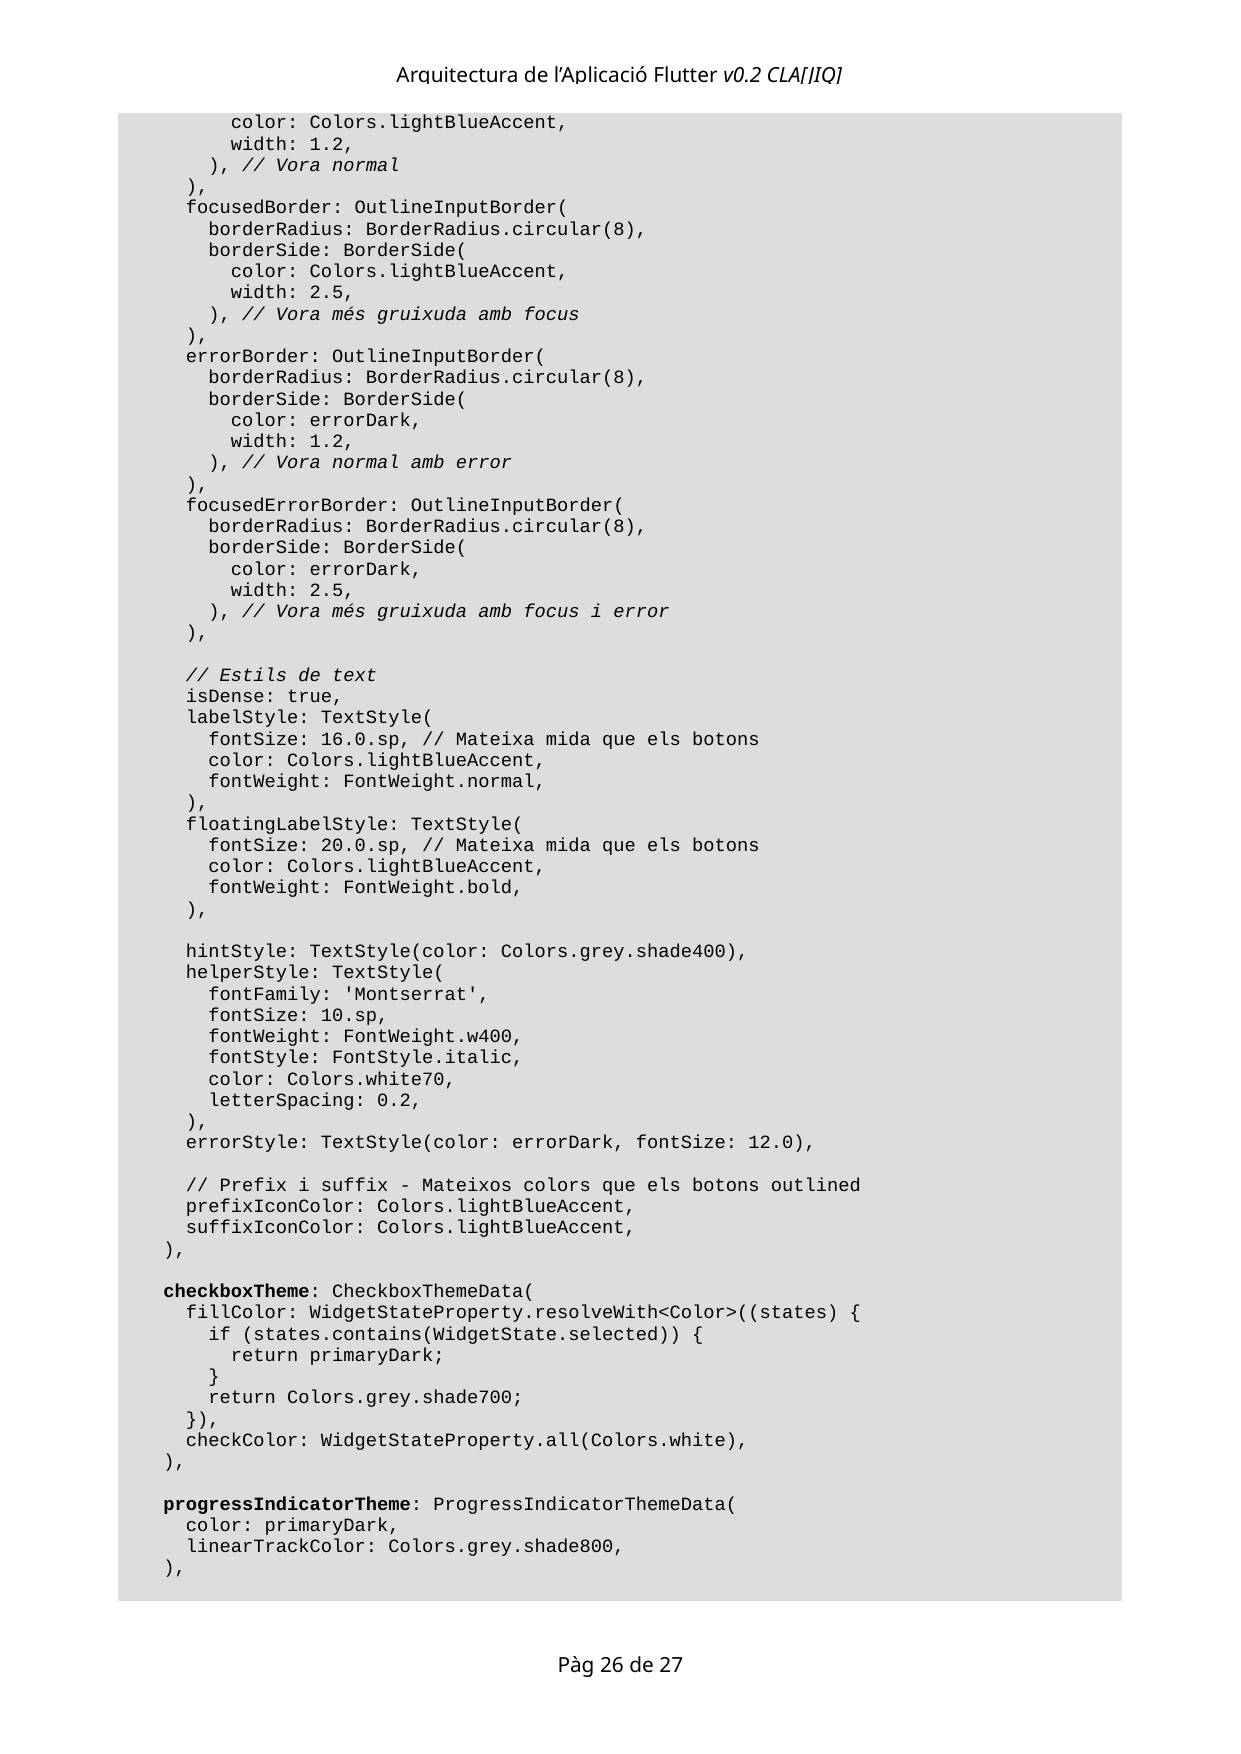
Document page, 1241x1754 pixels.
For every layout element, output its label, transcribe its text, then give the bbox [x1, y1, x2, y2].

text ), [118, 623, 1122, 644]
text return primaryDark; [118, 1346, 1122, 1367]
text borderRadius: BorderRadius.circular(8), [118, 219, 1122, 241]
text checkboxTheme: CheckboxThemeData( [118, 1282, 1122, 1303]
text ), // Vora normal [118, 156, 1122, 177]
text isDense: true, [118, 687, 1122, 708]
text suffixIconColor: Colors.lightBlueAccent, [118, 1218, 1122, 1239]
text hintStyle: TextStyle(color: Colors.grey.shade400), [118, 942, 1122, 963]
text color: Colors.lightBlueAccent, [118, 751, 1122, 772]
text borderSide: BorderSide( [118, 538, 1122, 559]
text color: Colors.lightBlueAccent, [118, 857, 1122, 878]
text color: Colors.white70, [118, 1069, 1122, 1091]
text ), [118, 326, 1122, 347]
text borderSide: BorderSide( [118, 389, 1122, 411]
text fontWeight: FontWeight.w400, [118, 1027, 1122, 1048]
text floatingLabelStyle: TextStyle( [118, 814, 1122, 836]
text fontSize: 20.0.sp, // Mateixa mida que els botons [118, 836, 1122, 857]
text } [118, 1367, 1122, 1388]
text color: errorDark, [118, 559, 1122, 581]
text width: 2.5, [118, 581, 1122, 602]
text color: Colors.lightBlueAccent, [118, 262, 1122, 283]
text ), [118, 1558, 1122, 1579]
text linearTrackColor: Colors.grey.shade800, [118, 1537, 1122, 1558]
text ), [118, 1112, 1122, 1133]
text borderSide: BorderSide( [118, 241, 1122, 262]
text fontSize: 16.0.sp, // Mateixa mida que els botons [118, 729, 1122, 751]
text ), [118, 177, 1122, 198]
text width: 1.2, [118, 432, 1122, 453]
text color: errorDark, [118, 411, 1122, 432]
text ), [118, 793, 1122, 814]
text borderRadius: BorderRadius.circular(8), [118, 368, 1122, 389]
text ), [118, 474, 1122, 496]
text checkColor: WidgetStateProperty.all(Colors.white), [118, 1431, 1122, 1452]
text color: primaryDark, [118, 1516, 1122, 1537]
text borderRadius: BorderRadius.circular(8), [118, 517, 1122, 538]
text ), // Vora més gruixuda amb focus i error [118, 602, 1122, 623]
text color: Colors.lightBlueAccent, [118, 113, 1122, 134]
text focusedErrorBorder: OutlineInputBorder( [118, 496, 1122, 517]
text fontFamily: 'Montserrat', [118, 984, 1122, 1006]
text // Prefix i suffix - Mateixos colors que els botons outlined [118, 1176, 1122, 1197]
text fillColor: WidgetStateProperty.resolveWith<Color>((states) { [118, 1303, 1122, 1324]
text fontWeight: FontWeight.normal, [118, 772, 1122, 793]
text errorStyle: TextStyle(color: errorDark, fontSize: 12.0), [118, 1133, 1122, 1154]
text progressIndicatorTheme: ProgressIndicatorThemeData( [118, 1494, 1122, 1516]
text // Estils de text [118, 666, 1122, 687]
text ), [118, 1239, 1122, 1261]
text }), [118, 1409, 1122, 1431]
text focusedBorder: OutlineInputBorder( [118, 198, 1122, 219]
text ), [118, 899, 1122, 921]
text ), [118, 1452, 1122, 1473]
text if (states.contains(WidgetState.selected)) { [118, 1324, 1122, 1346]
text width: 1.2, [118, 134, 1122, 156]
text ), // Vora més gruixuda amb focus [118, 304, 1122, 326]
text ), // Vora normal amb error [118, 453, 1122, 474]
text helperStyle: TextStyle( [118, 963, 1122, 984]
text fontStyle: FontStyle.italic, [118, 1048, 1122, 1069]
text errorBorder: OutlineInputBorder( [118, 347, 1122, 368]
text return Colors.grey.shade700; [118, 1388, 1122, 1409]
text fontSize: 10.sp, [118, 1006, 1122, 1027]
text labelStyle: TextStyle( [118, 708, 1122, 729]
text fontWeight: FontWeight.bold, [118, 878, 1122, 899]
text width: 2.5, [118, 283, 1122, 304]
text letterSpacing: 0.2, [118, 1091, 1122, 1112]
text prefixIconColor: Colors.lightBlueAccent, [118, 1197, 1122, 1218]
